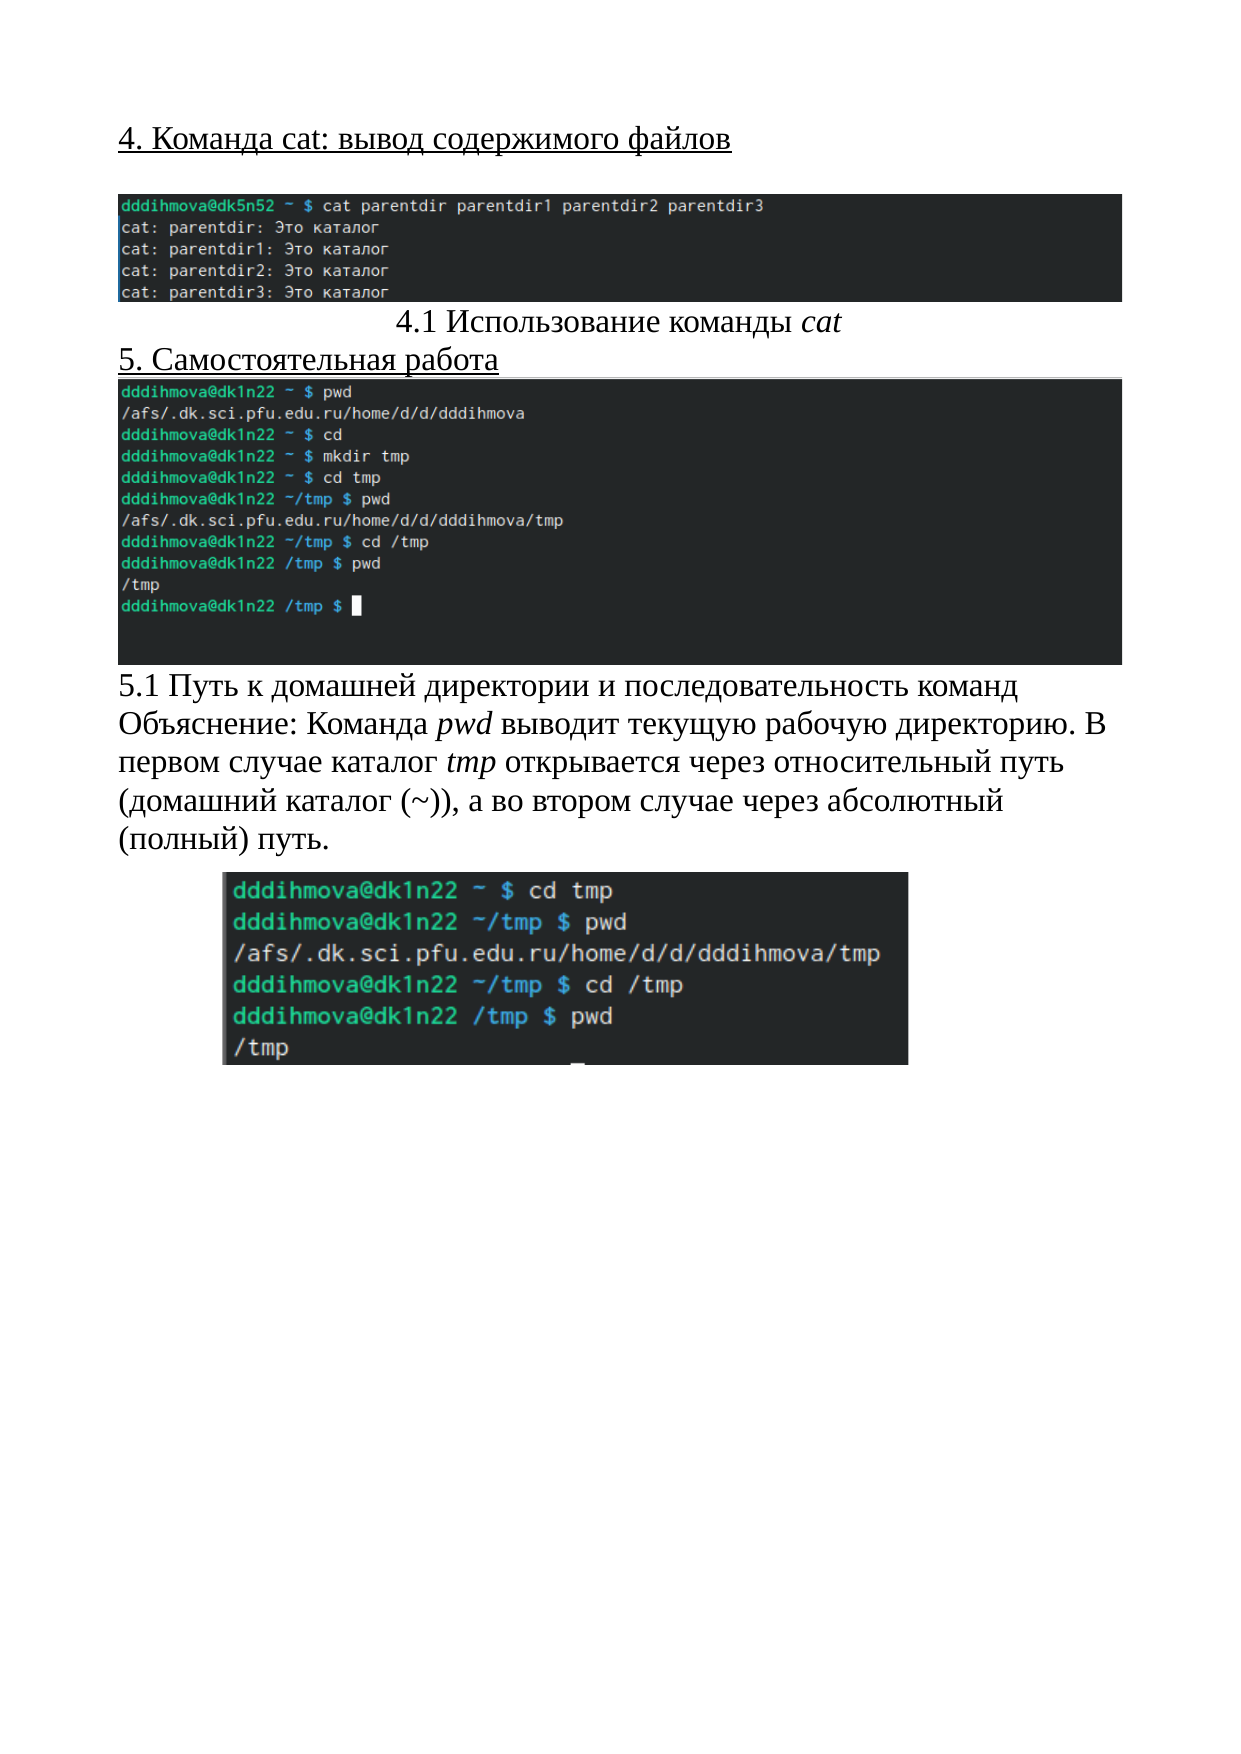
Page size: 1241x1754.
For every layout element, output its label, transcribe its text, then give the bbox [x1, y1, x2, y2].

text 4. Команда cat: вывод содержимого файлов [118, 118, 1122, 156]
text 5. Самостоятельная работа [118, 339, 1122, 377]
picture [118, 194, 1123, 302]
text 5.1 Путь к домашней директории и последовательность команд [118, 665, 1122, 703]
picture [222, 872, 909, 1065]
text Объяснение: Команда pwd выводит текущую рабочую директорию. В первом случае каталог tmp открывается через относительный путь (домашний каталог (~)), а во втором случае через абсолютный (полный) путь. [118, 703, 1122, 857]
picture [118, 377, 1123, 665]
text 4.1 Использование команды cat [118, 302, 1122, 339]
